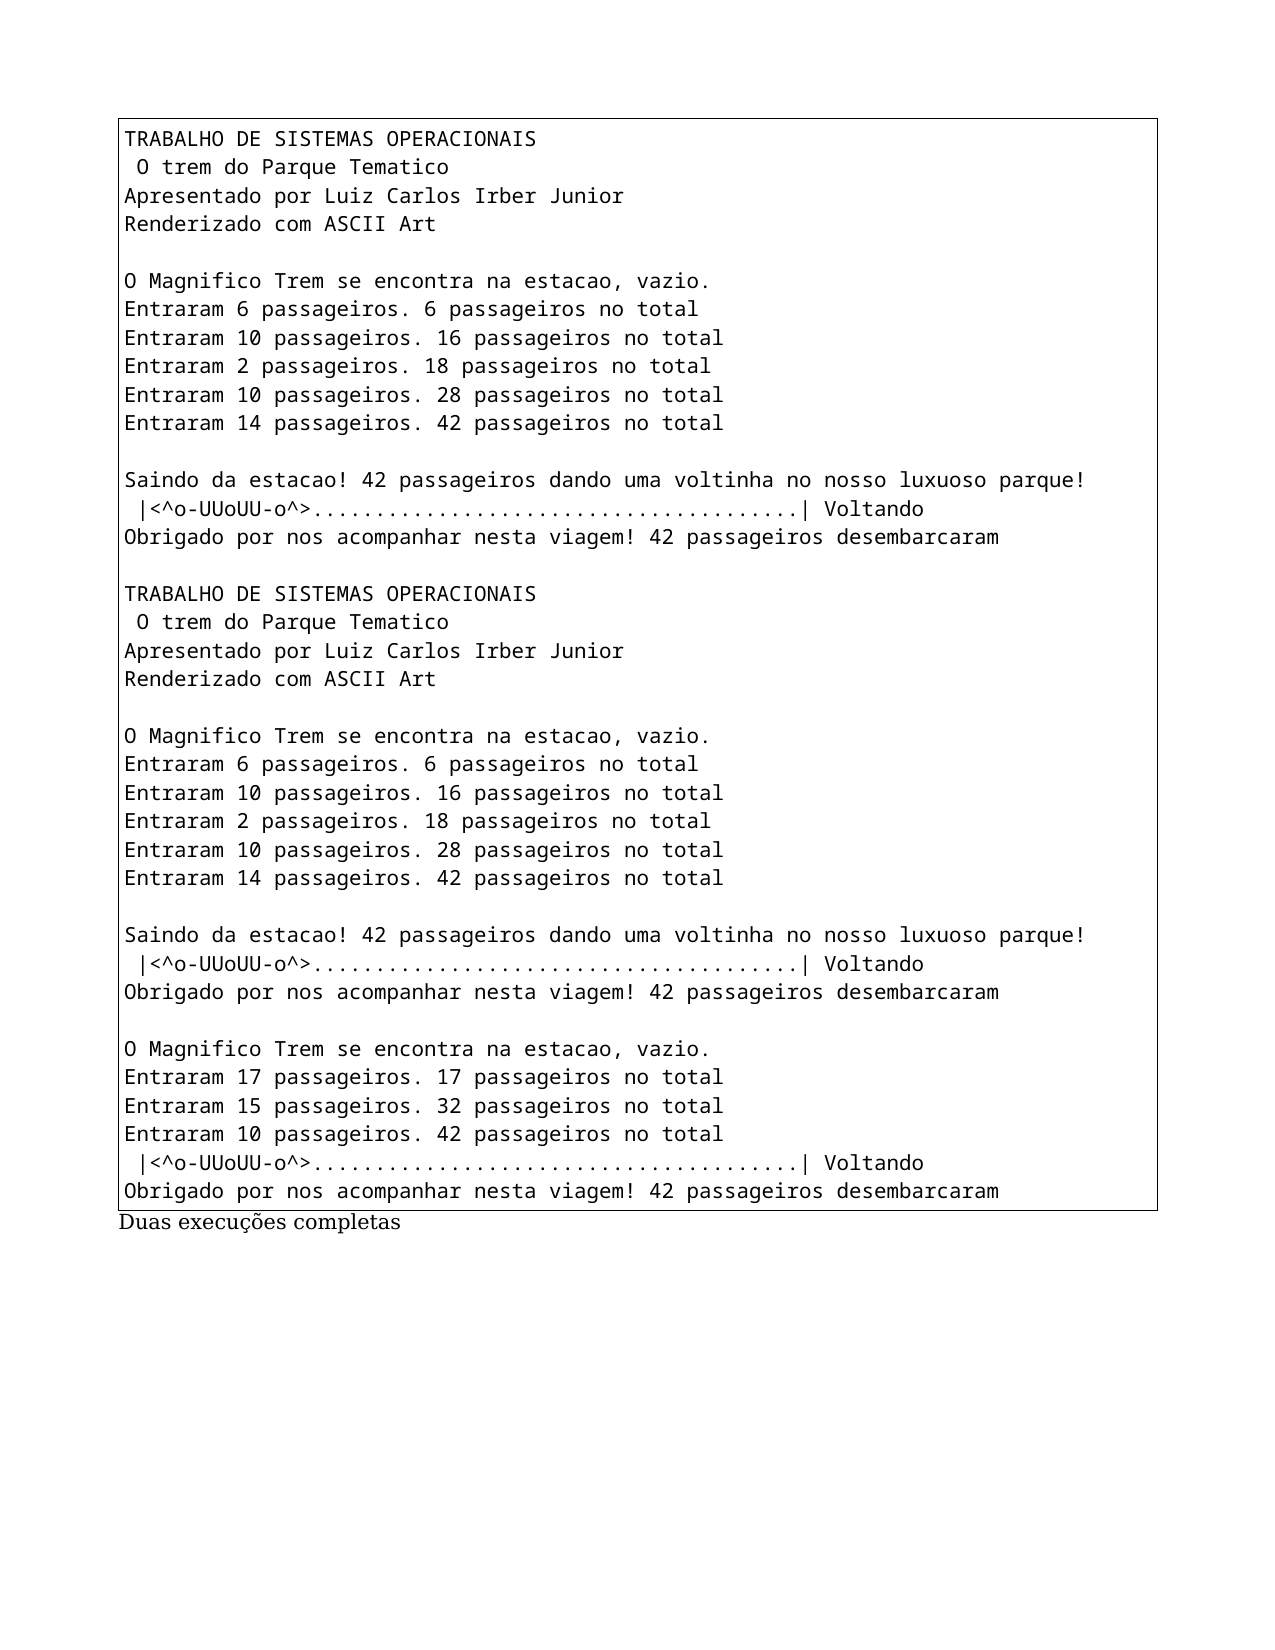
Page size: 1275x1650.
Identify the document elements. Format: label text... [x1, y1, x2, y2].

table_header TRABALHO DE SISTEMAS OPERACIONAIS O trem do Parque Tematico Apresentado por Luiz Carlos Irber Junior Renderizado com ASCII Art O Magnifico Trem se encontra na estacao, vazio. Entraram 6 passageiros. 6 passageiros no total Entraram 10 passageiros. 16 passageiros no total Entraram 2 passageiros. 18 passageiros no total Entraram 10 passageiros. 28 passageiros no total Entraram 14 passageiros. 42 passageiros no total Saindo da estacao! 42 passageiros dando uma voltinha no nosso luxuoso parque! |<^o-UUoUU-o^>.......................................| Voltando Obrigado por nos acompanhar nesta viagem! 42 passageiros desembarcaram TRABALHO DE SISTEMAS OPERACIONAIS O trem do Parque Tematico Apresentado por Luiz Carlos Irber Junior Renderizado com ASCII Art O Magnifico Trem se encontra na estacao, vazio. Entraram 6 passageiros. 6 passageiros no total Entraram 10 passageiros. 16 passageiros no total Entraram 2 passageiros. 18 passageiros no total Entraram 10 passageiros. 28 passageiros no total Entraram 14 passageiros. 42 passageiros no total Saindo da estacao! 42 passageiros dando uma voltinha no nosso luxuoso parque! |<^o-UUoUU-o^>.......................................| Voltando Obrigado por nos acompanhar nesta viagem! 42 passageiros desembarcaram O Magnifico Trem se encontra na estacao, vazio. Entraram 17 passageiros. 17 passageiros no total Entraram 15 passageiros. 32 passageiros no total Entraram 10 passageiros. 42 passageiros no total |<^o-UUoUU-o^>.......................................| Voltando Obrigado por nos acompanhar nesta viagem! 42 passageiros desembarcaram [119, 119, 1157, 1210]
text Duas execuções completas [118, 1211, 1157, 1235]
